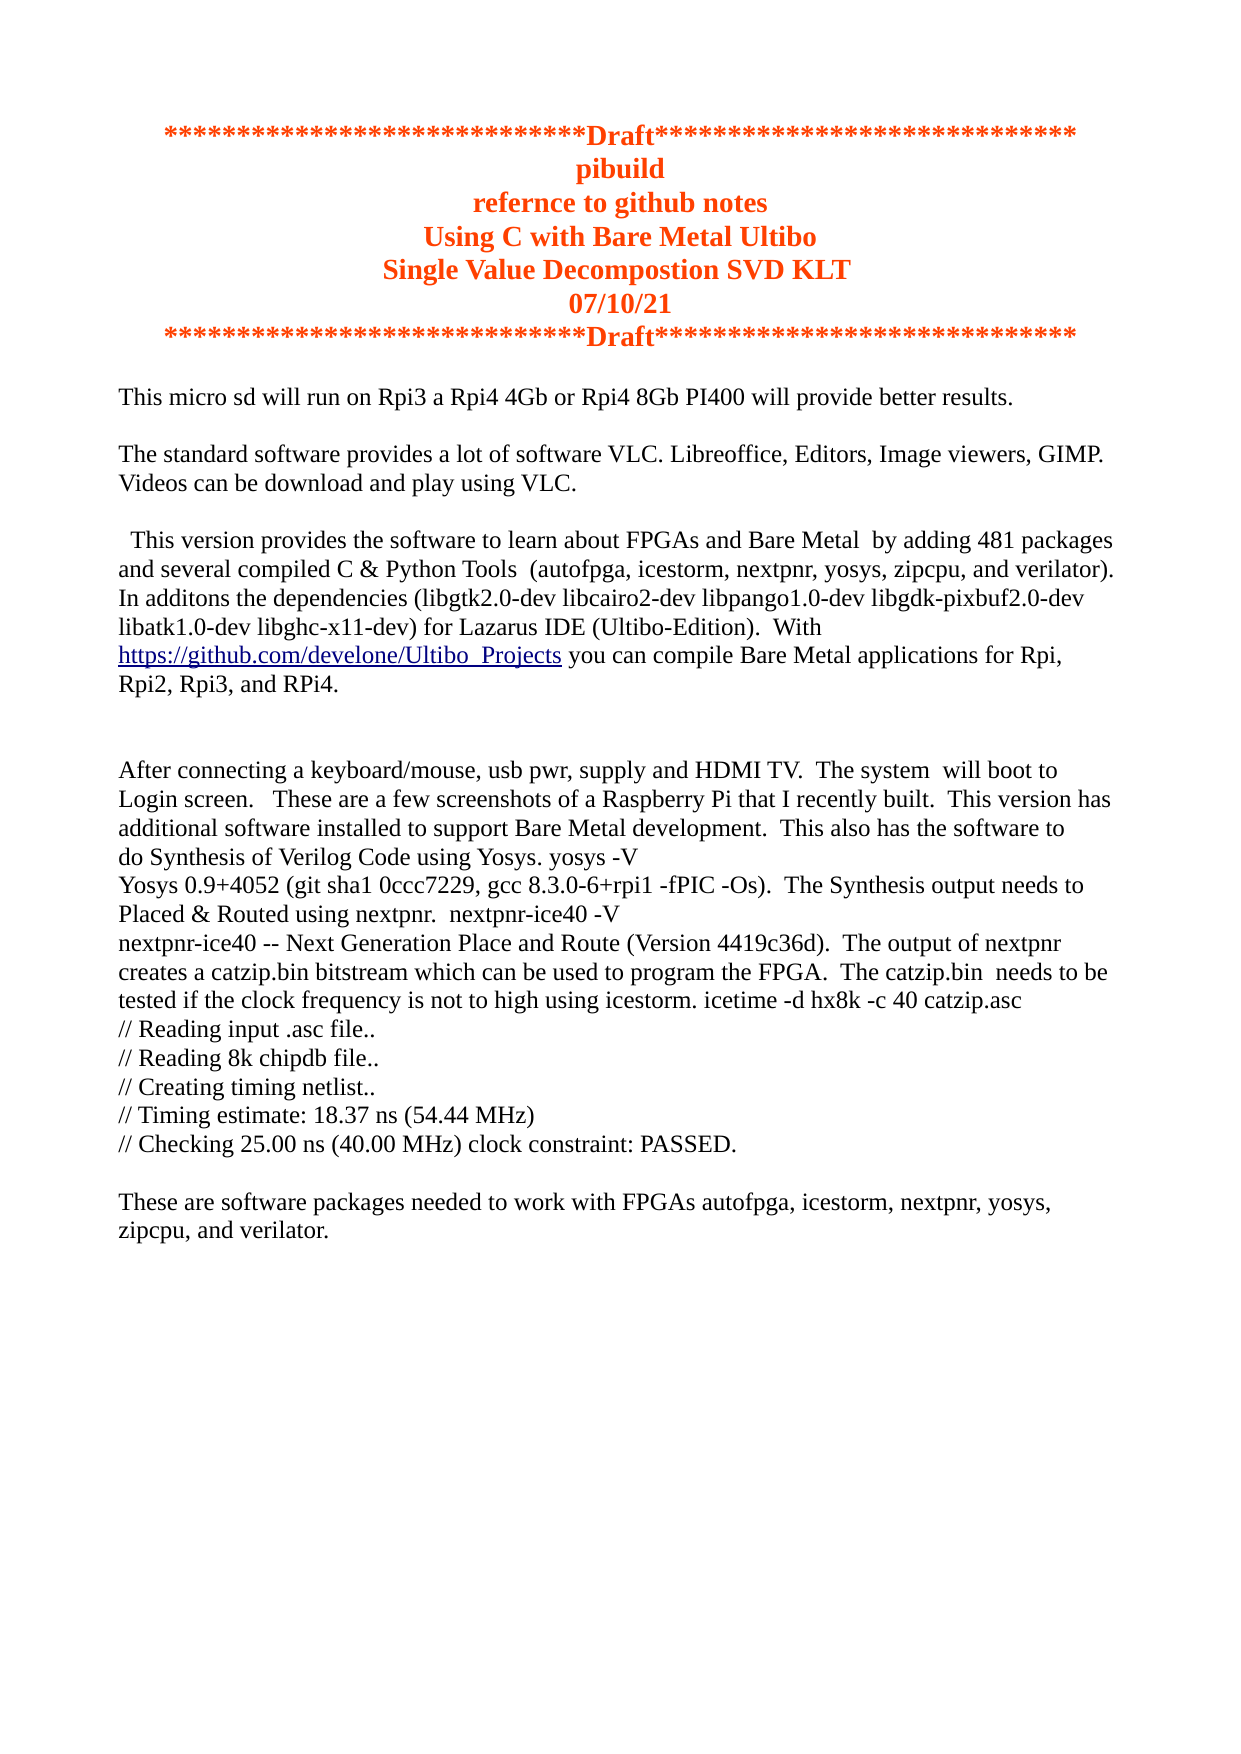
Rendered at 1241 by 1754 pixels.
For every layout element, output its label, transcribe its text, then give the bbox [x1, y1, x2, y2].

text The standard software provides a lot of software VLC. Libreoffice, Editors, Image viewers, GIMP. [118, 439, 1122, 468]
text *****************************Draft***************************** [118, 319, 1122, 353]
text // Timing estimate: 18.37 ns (54.44 MHz) [118, 1100, 1122, 1129]
text This micro sd will run on Rpi3 a Rpi4 4Gb or Rpi4 8Gb PI400 will provide better results. [118, 382, 1122, 410]
text pibuild [118, 152, 1122, 185]
text *****************************Draft***************************** [118, 118, 1122, 152]
text Yosys 0.9+4052 (git sha1 0ccc7229, gcc 8.3.0-6+rpi1 -fPIC -Os). The Synthesis output needs to Placed & Routed using nextpnr. nextpnr-ice40 -V [118, 870, 1122, 928]
text Using C with Bare Metal Ultibo [118, 219, 1122, 252]
text Videos can be download and play using VLC. [118, 468, 1122, 497]
text refernce to github notes [118, 185, 1122, 219]
text These are software packages needed to work with FPGAs autofpga, icestorm, nextpnr, yosys, zipcpu, and verilator. [118, 1187, 1122, 1244]
text Single Value Decompostion SVD KLT [118, 252, 1122, 286]
text After connecting a keyboard/mouse, usb pwr, supply and HDMI TV. The system will boot to Login screen. These are a few screenshots of a Raspberry Pi that I recently built. This version has additional software installed to support Bare Metal development. This also has the software to [118, 755, 1122, 842]
text This version provides the software to learn about FPGAs and Bare Metal by adding 481 packages and several compiled C & Python Tools (autofpga, icestorm, nextpnr, yosys, zipcpu, and verilator). [118, 525, 1122, 583]
text // Creating timing netlist.. [118, 1072, 1122, 1100]
text // Reading 8k chipdb file.. [118, 1043, 1122, 1072]
text // Reading input .asc file.. [118, 1014, 1122, 1043]
text 07/10/21 [118, 286, 1122, 319]
text do Synthesis of Verilog Code using Yosys. yosys -V [118, 842, 1122, 870]
text // Checking 25.00 ns (40.00 MHz) clock constraint: PASSED. [118, 1129, 1122, 1158]
text nextpnr-ice40 -- Next Generation Place and Route (Version 4419c36d). The output of nextpnr creates a catzip.bin bitstream which can be used to program the FPGA. The catzip.bin needs to be tested if the clock frequency is not to high using icestorm. icetime -d hx8k -c 40 catzip.asc [118, 928, 1122, 1014]
text In additons the dependencies (libgtk2.0-dev libcairo2-dev libpango1.0-dev libgdk-pixbuf2.0-dev libatk1.0-dev libghc-x11-dev) for Lazarus IDE (Ultibo-Edition). With https://github.com/develone/Ultibo_Projects you can compile Bare Metal applications for Rpi, Rpi2, Rpi3, and RPi4. [118, 583, 1122, 698]
